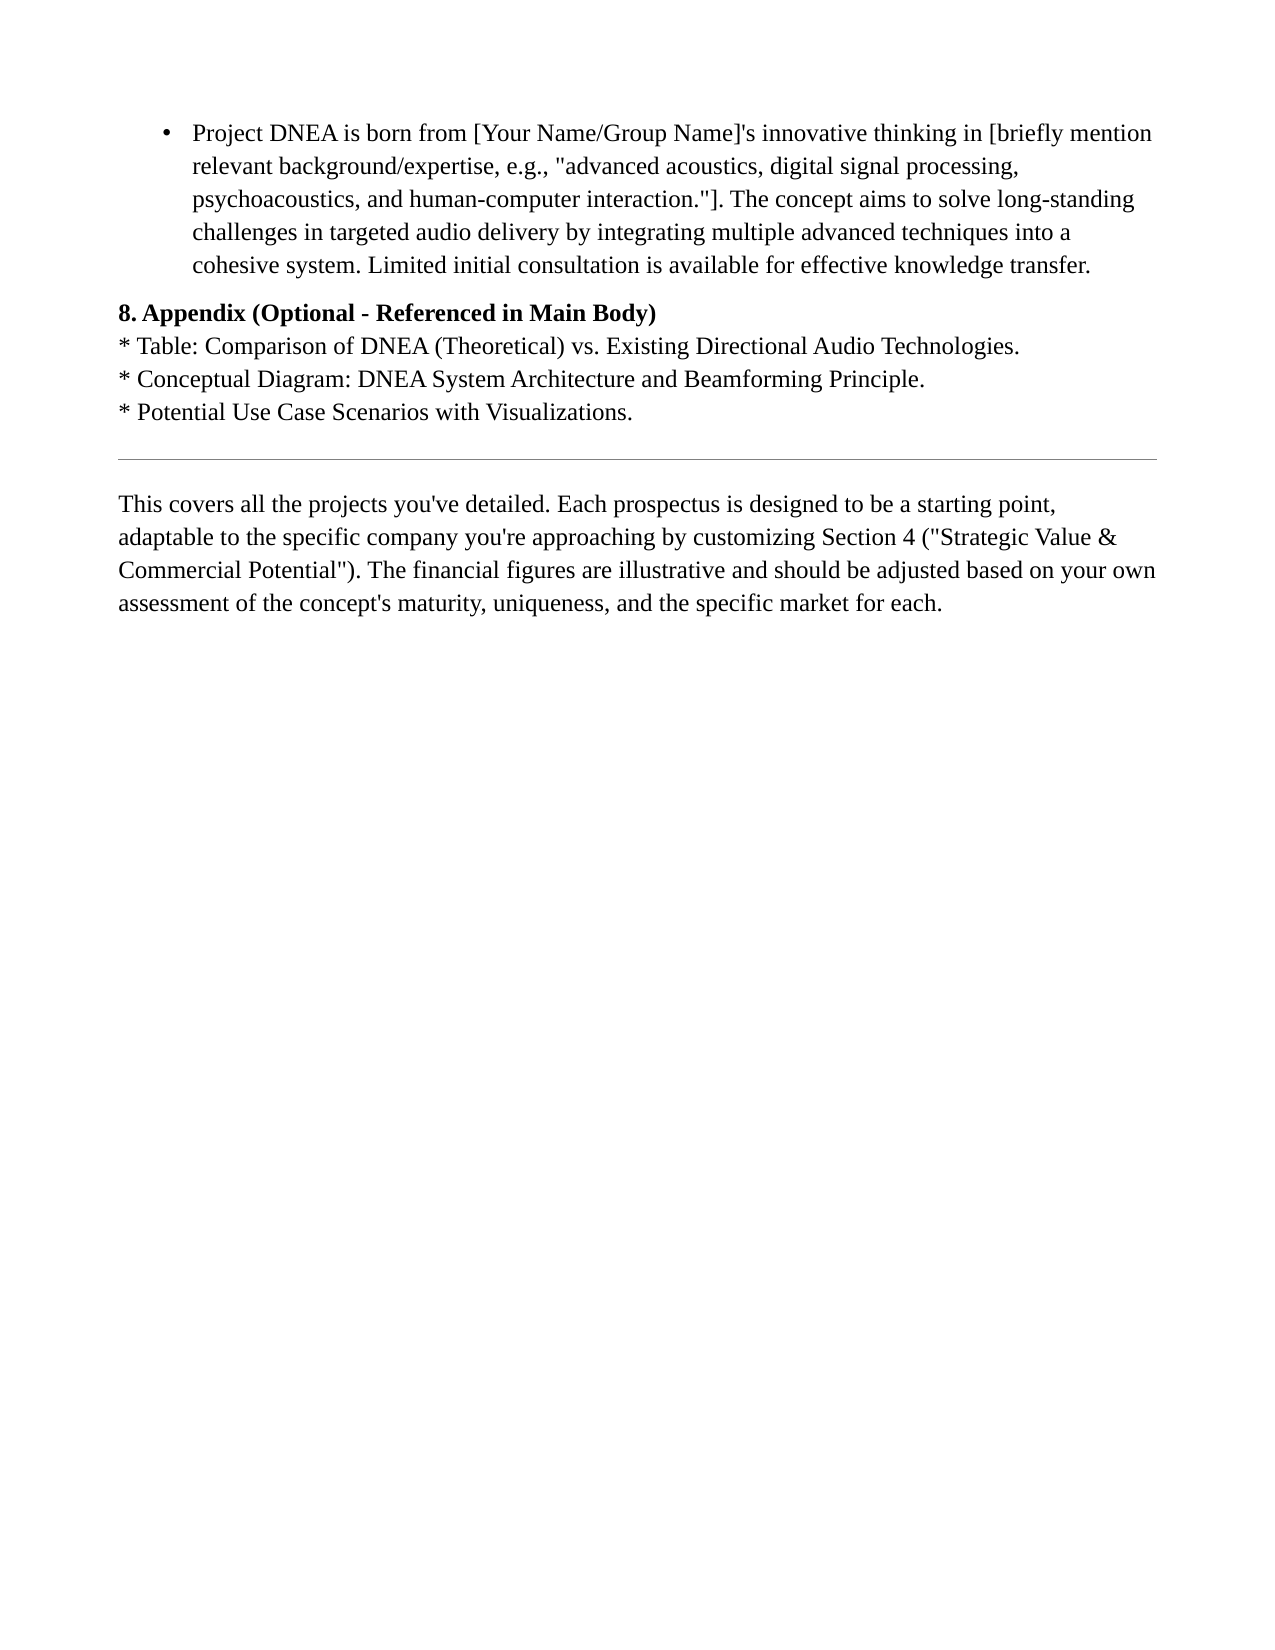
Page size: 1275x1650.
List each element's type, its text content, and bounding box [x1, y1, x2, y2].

text This covers all the projects you've detailed. Each prospectus is designed to be a starting point, adaptable to the specific company you're approaching by customizing Section 4 ("Strategic Value & Commercial Potential"). The financial figures are illustrative and should be adjusted based on your own assessment of the concept's maturity, uniqueness, and the specific market for each. [118, 489, 1157, 617]
text 8. Appendix (Optional - Referenced in Main Body) * Table: Comparison of DNEA (Theoretical) vs. Existing Directional Audio Technologies. * Conceptual Diagram: DNEA System Architecture and Beamforming Principle. * Potential Use Case Scenarios with Visualizations. [118, 298, 1157, 426]
list Project DNEA is born from [Your Name/Group Name]'s innovative thinking in [briefly mention relevant background/expertise, e.g., "advanced acoustics, digital signal processing, psychoacoustics, and human-computer interaction."]. The concept aims to solve long-standing challenges in targeted audio delivery by integrating multiple advanced techniques into a cohesive system. Limited initial consultation is available for effective knowledge transfer. [162, 118, 1157, 279]
